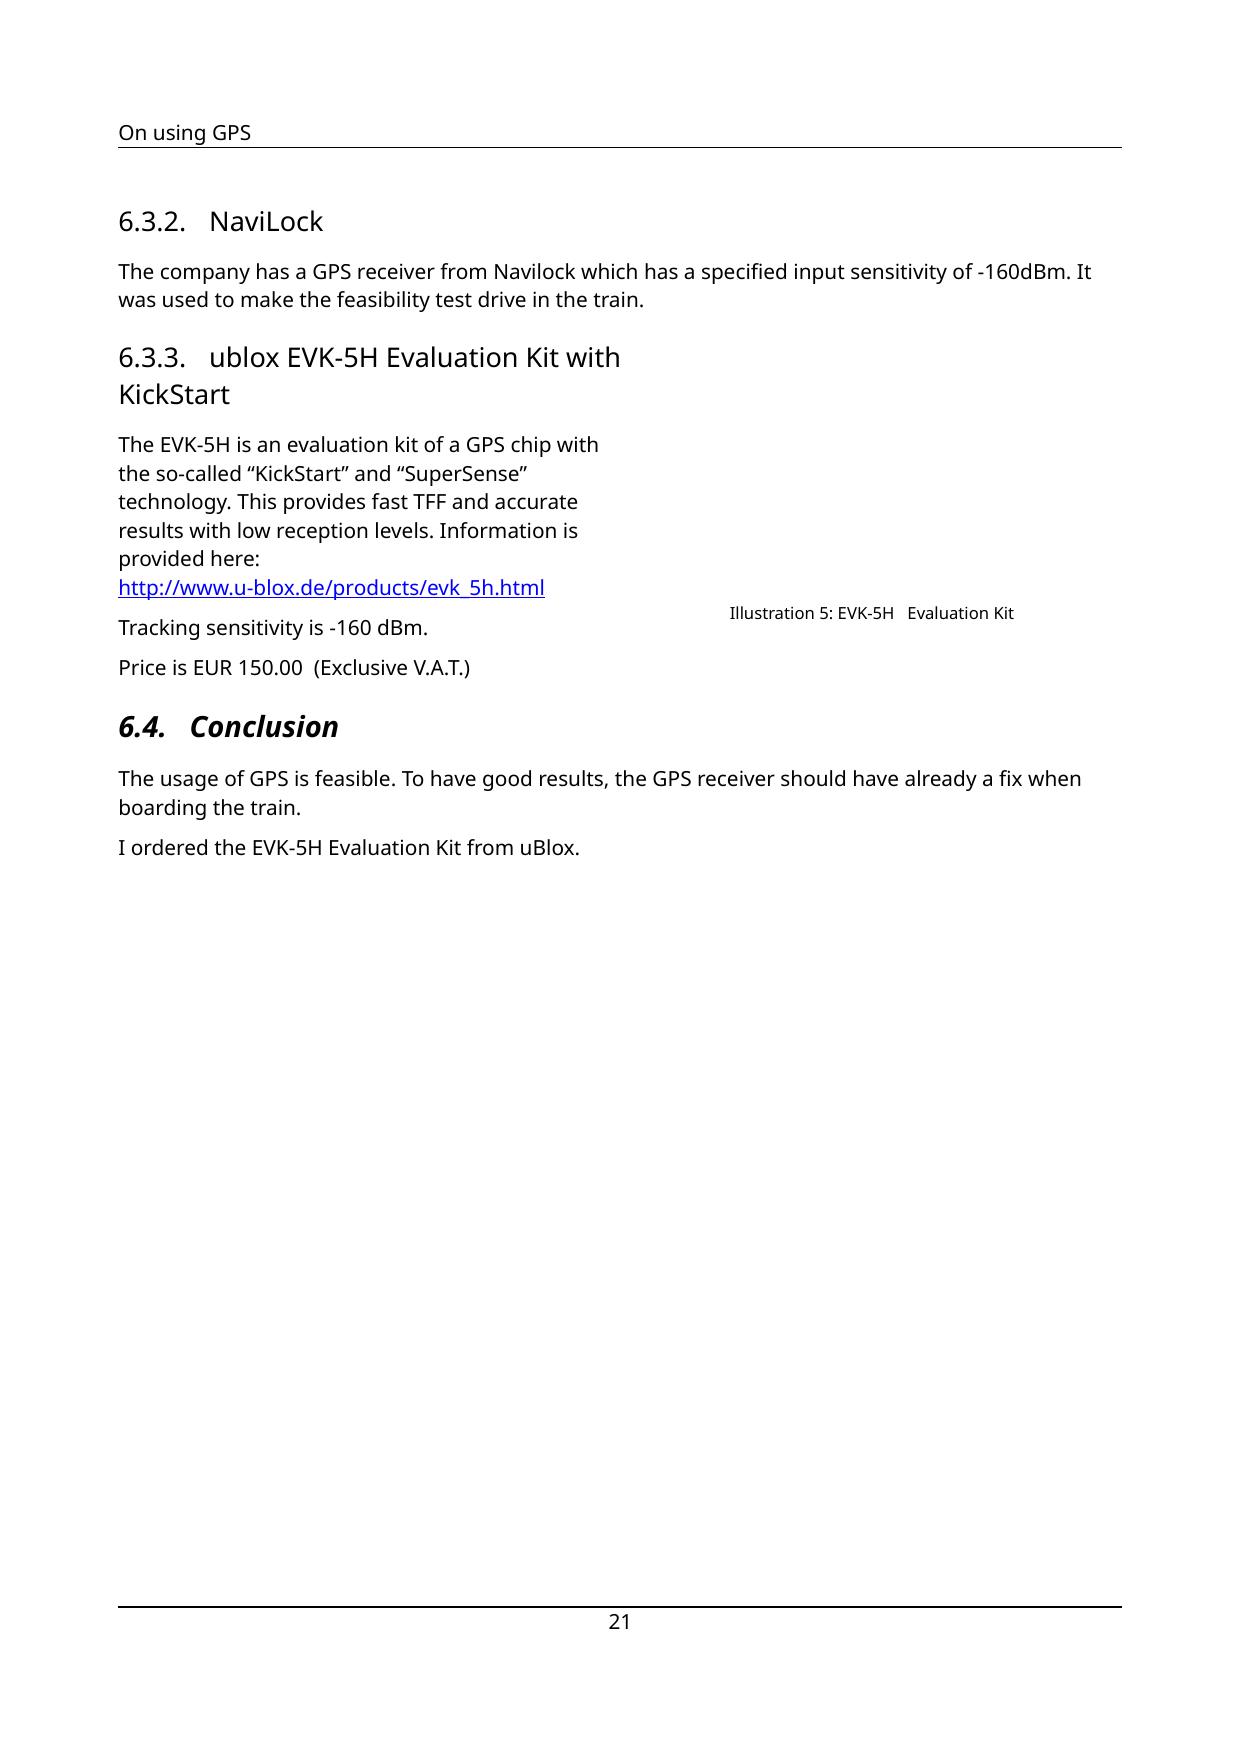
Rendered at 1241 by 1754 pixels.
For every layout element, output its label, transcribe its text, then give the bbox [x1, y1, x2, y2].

subtitle ublox EVK-5H Evaluation Kit with KickStart [118, 339, 1122, 413]
text Price is EUR 150.00 (Exclusive V.A.T.) [118, 653, 1122, 682]
subtitle Conclusion [118, 707, 1122, 746]
subtitle NaviLock [118, 202, 1122, 239]
text The company has a GPS receiver from Navilock which has a specified input sensitivity of -160dBm. It was used to make the feasibility test drive in the train. [118, 257, 1122, 314]
text The EVK-5H is an evaluation kit of a GPS chip with the so-called “KickStart” and “SuperSense” technology. This provides fast TFF and accurate results with low reception levels. Information is provided here: http://www.u-blox.de/products/evk_5h.html [118, 431, 651, 601]
text Illustration 5: EVK-5H Evaluation Kit [651, 385, 1093, 624]
text The usage of GPS is feasible. To have good results, the GPS receiver should have already a fix when boarding the train. [118, 764, 1122, 821]
text Tracking sensitivity is -160 dBm. [118, 613, 1122, 641]
text I ordered the EVK-5H Evaluation Kit from uBlox. [118, 833, 1122, 861]
